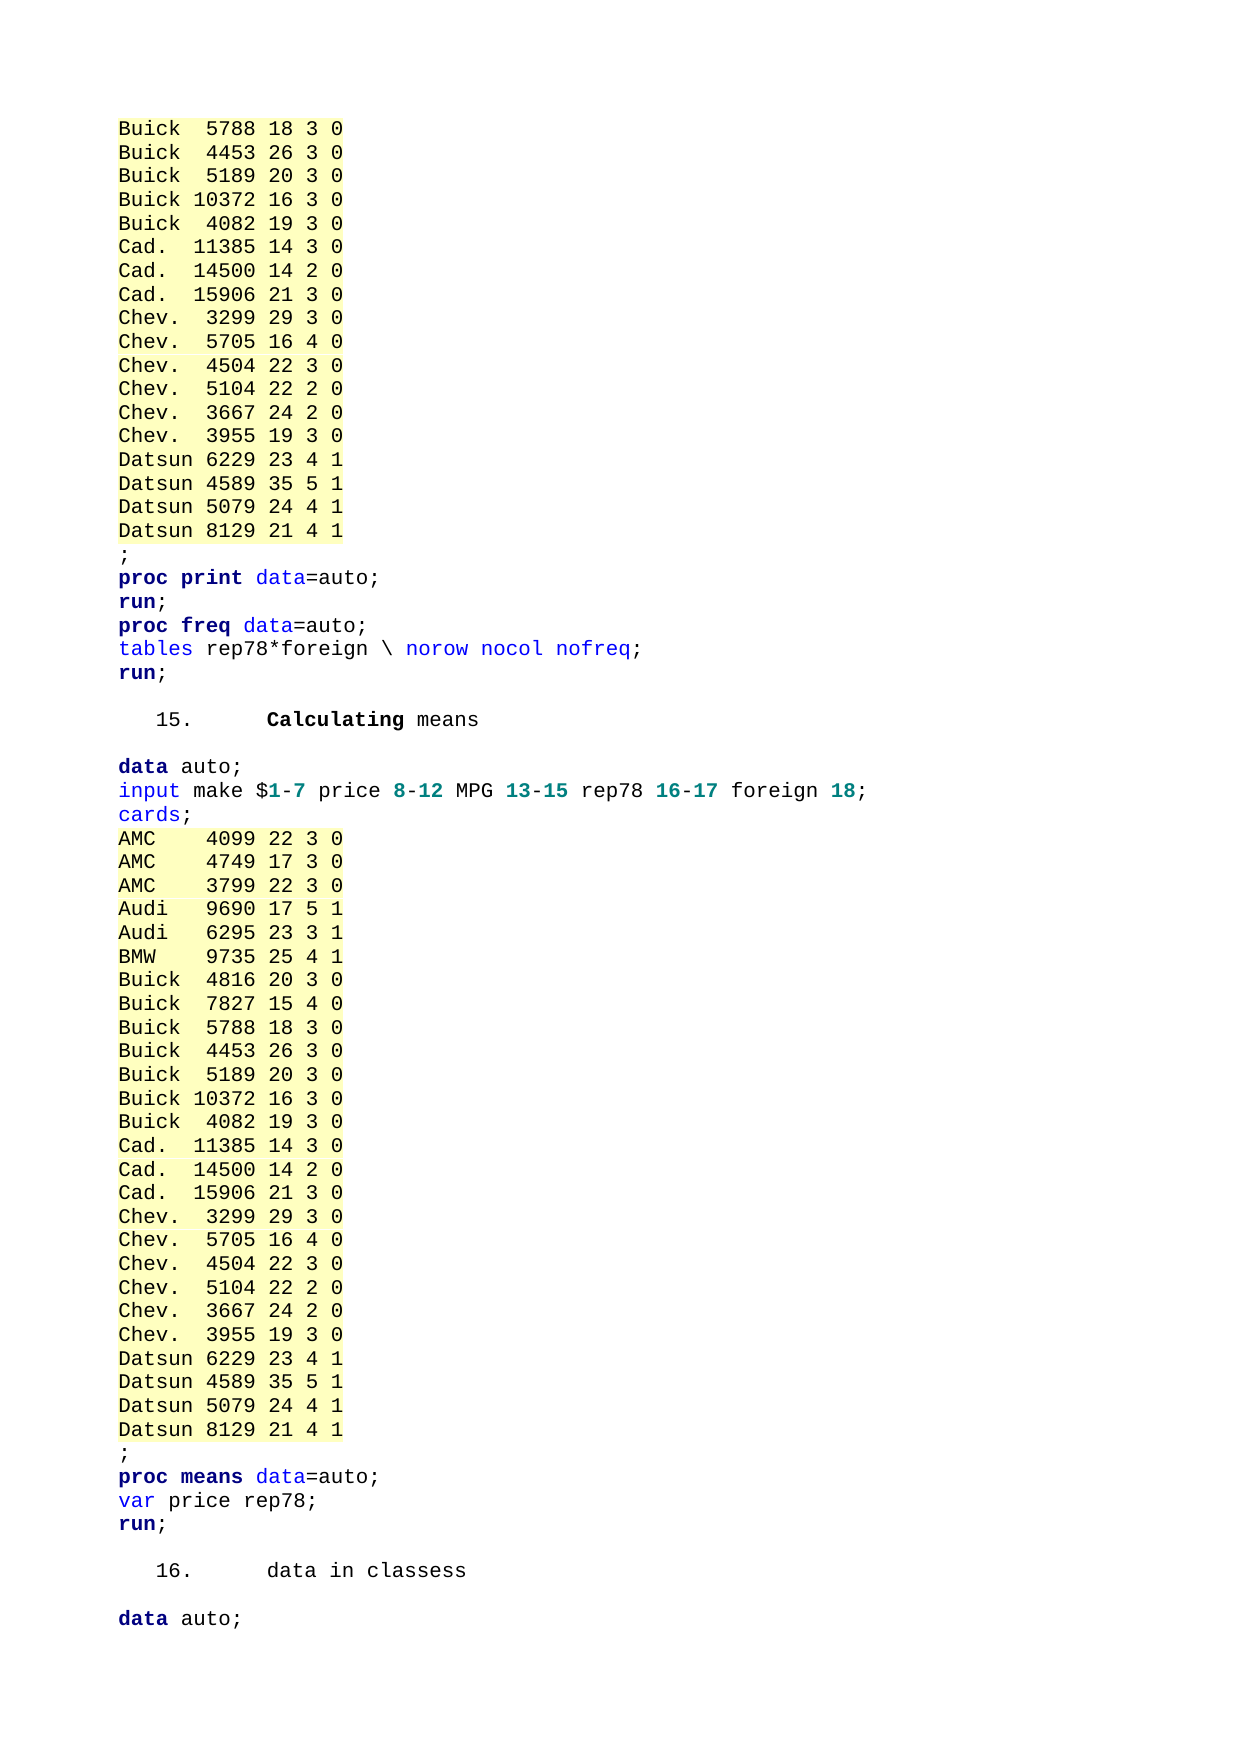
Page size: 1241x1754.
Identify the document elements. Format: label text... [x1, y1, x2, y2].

text Cad. 11385 14 3 0 [118, 236, 1122, 260]
text run; [118, 662, 1122, 686]
text tables rep78*foreign \ norow nocol nofreq; [118, 638, 1122, 662]
text Datsun 4589 35 5 1 [118, 473, 1122, 496]
text Chev. 5705 16 4 0 [118, 331, 1122, 354]
text Datsun 5079 24 4 1 [118, 1395, 1122, 1419]
text AMC 3799 22 3 0 [118, 875, 1122, 898]
text proc means data=auto; [118, 1466, 1122, 1489]
text Buick 10372 16 3 0 [118, 1088, 1122, 1111]
text proc freq data=auto; [118, 615, 1122, 638]
text Chev. 5104 22 2 0 [118, 378, 1122, 402]
text Chev. 3955 19 3 0 [118, 1324, 1122, 1348]
text Cad. 15906 21 3 0 [118, 1182, 1122, 1206]
text ; [118, 1442, 1122, 1466]
text Datsun 6229 23 4 1 [118, 1348, 1122, 1371]
text Chev. 3299 29 3 0 [118, 307, 1122, 331]
text Chev. 5104 22 2 0 [118, 1277, 1122, 1300]
text Chev. 3667 24 2 0 [118, 402, 1122, 426]
text Chev. 3955 19 3 0 [118, 426, 1122, 449]
list data in classess [156, 1561, 1122, 1584]
text Audi 9690 17 5 1 [118, 898, 1122, 922]
text Datsun 5079 24 4 1 [118, 496, 1122, 520]
text Buick 4082 19 3 0 [118, 1111, 1122, 1135]
text Buick 5788 18 3 0 [118, 118, 1122, 142]
text Datsun 8129 21 4 1 [118, 520, 1122, 544]
text Chev. 3299 29 3 0 [118, 1206, 1122, 1229]
text ; [118, 544, 1122, 567]
text Buick 4816 20 3 0 [118, 969, 1122, 993]
text Datsun 8129 21 4 1 [118, 1419, 1122, 1442]
text Chev. 4504 22 3 0 [118, 1253, 1122, 1277]
text var price rep78; [118, 1489, 1122, 1513]
list Calculating means [156, 709, 1122, 733]
text Cad. 15906 21 3 0 [118, 284, 1122, 307]
text AMC 4749 17 3 0 [118, 851, 1122, 875]
text input make $1-7 price 8-12 MPG 13-15 rep78 16-17 foreign 18; [118, 780, 1122, 804]
text data auto; [118, 1608, 1122, 1631]
text Buick 10372 16 3 0 [118, 189, 1122, 213]
text run; [118, 591, 1122, 615]
text Cad. 14500 14 2 0 [118, 1158, 1122, 1182]
text data auto; [118, 757, 1122, 780]
text Datsun 4589 35 5 1 [118, 1371, 1122, 1395]
text Audi 6295 23 3 1 [118, 922, 1122, 946]
text Buick 4082 19 3 0 [118, 213, 1122, 236]
text Buick 4453 26 3 0 [118, 142, 1122, 165]
text Buick 7827 15 4 0 [118, 993, 1122, 1017]
text Buick 5788 18 3 0 [118, 1017, 1122, 1040]
text cards; [118, 804, 1122, 827]
text Cad. 11385 14 3 0 [118, 1135, 1122, 1158]
text Buick 4453 26 3 0 [118, 1040, 1122, 1064]
text AMC 4099 22 3 0 [118, 827, 1122, 851]
text Chev. 5705 16 4 0 [118, 1229, 1122, 1253]
text proc print data=auto; [118, 567, 1122, 591]
text Buick 5189 20 3 0 [118, 1064, 1122, 1088]
text Chev. 3667 24 2 0 [118, 1300, 1122, 1324]
text Buick 5189 20 3 0 [118, 165, 1122, 189]
text run; [118, 1513, 1122, 1537]
text Datsun 6229 23 4 1 [118, 449, 1122, 473]
text Chev. 4504 22 3 0 [118, 354, 1122, 378]
text Cad. 14500 14 2 0 [118, 260, 1122, 284]
text BMW 9735 25 4 1 [118, 946, 1122, 969]
